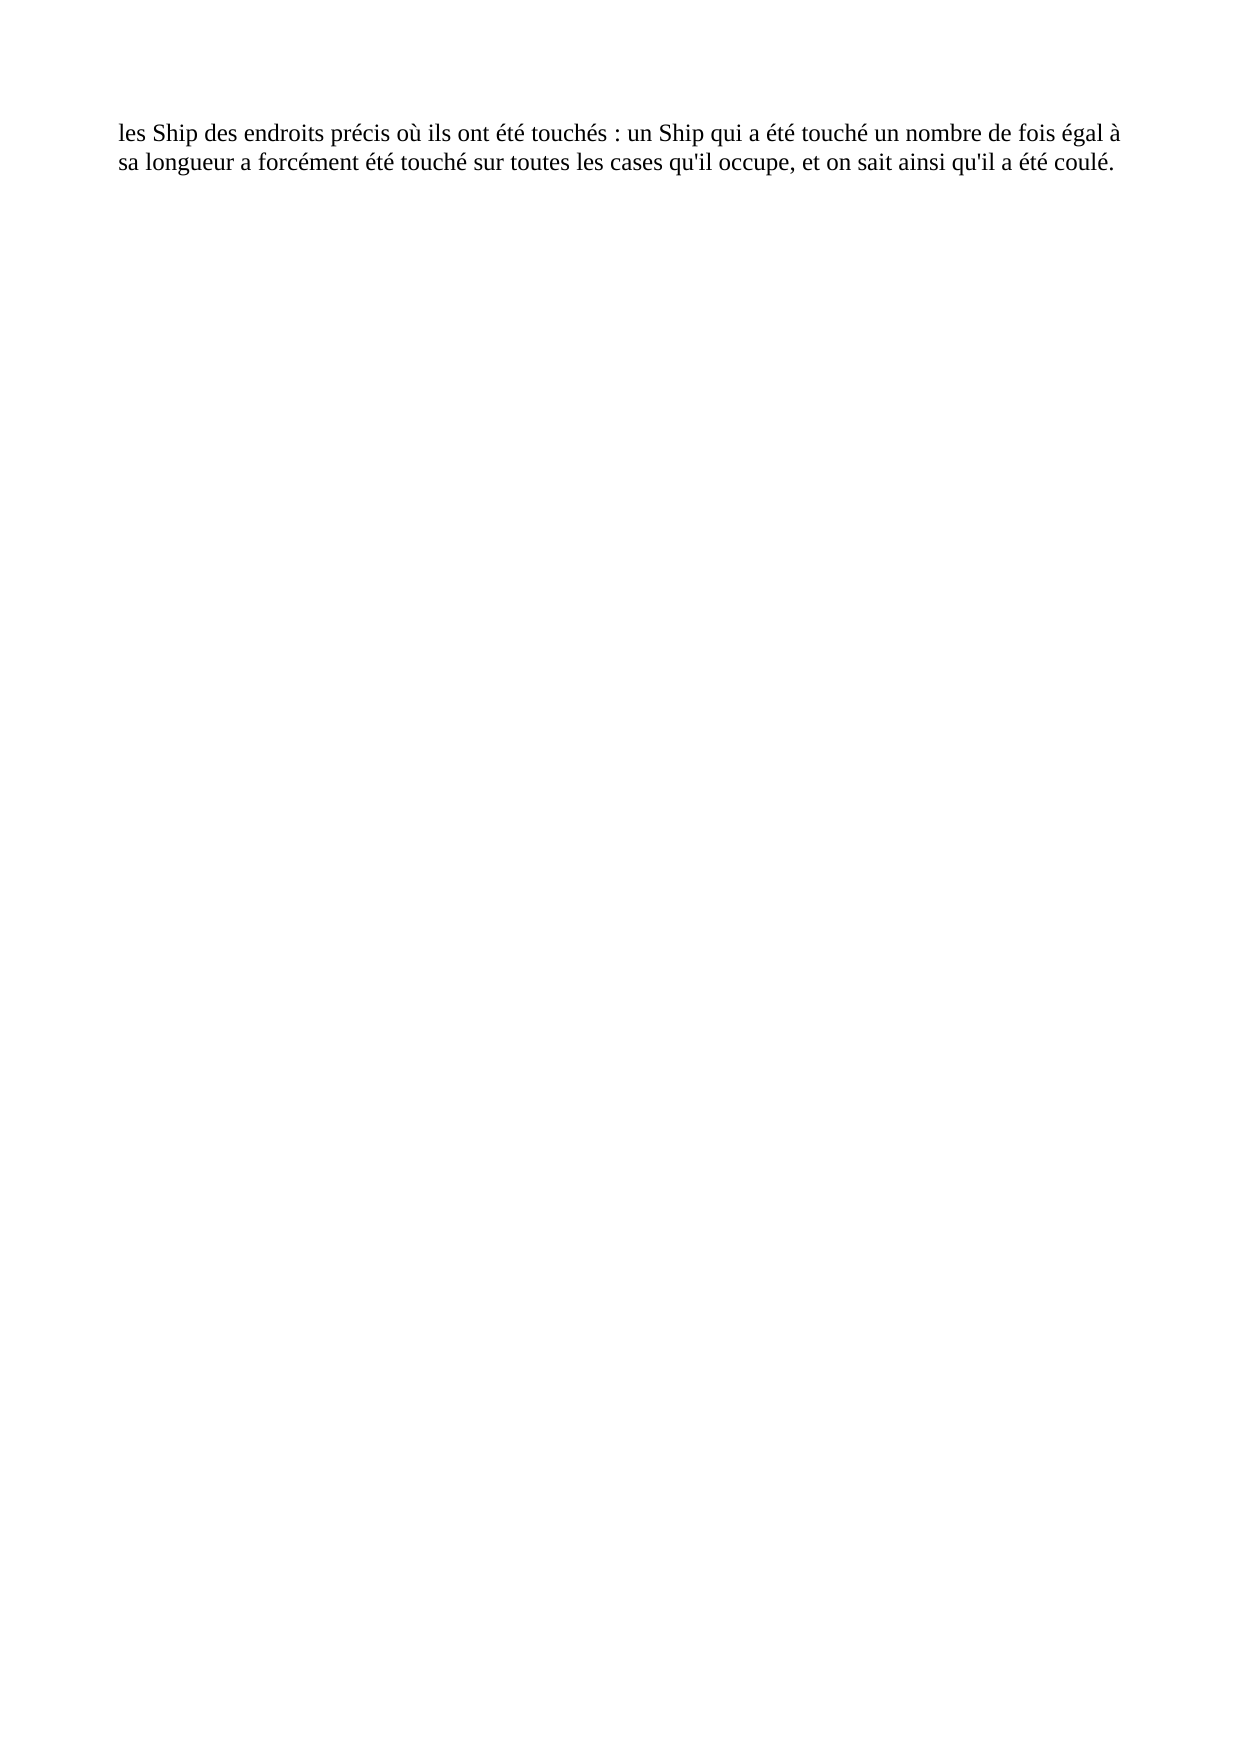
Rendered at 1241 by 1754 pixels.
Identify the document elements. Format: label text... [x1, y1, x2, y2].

text les Ship des endroits précis où ils ont été touchés : un Ship qui a été touché un nombre de fois égal à sa longueur a forcément été touché sur toutes les cases qu'il occupe, et on sait ainsi qu'il a été coulé. [118, 118, 1122, 176]
